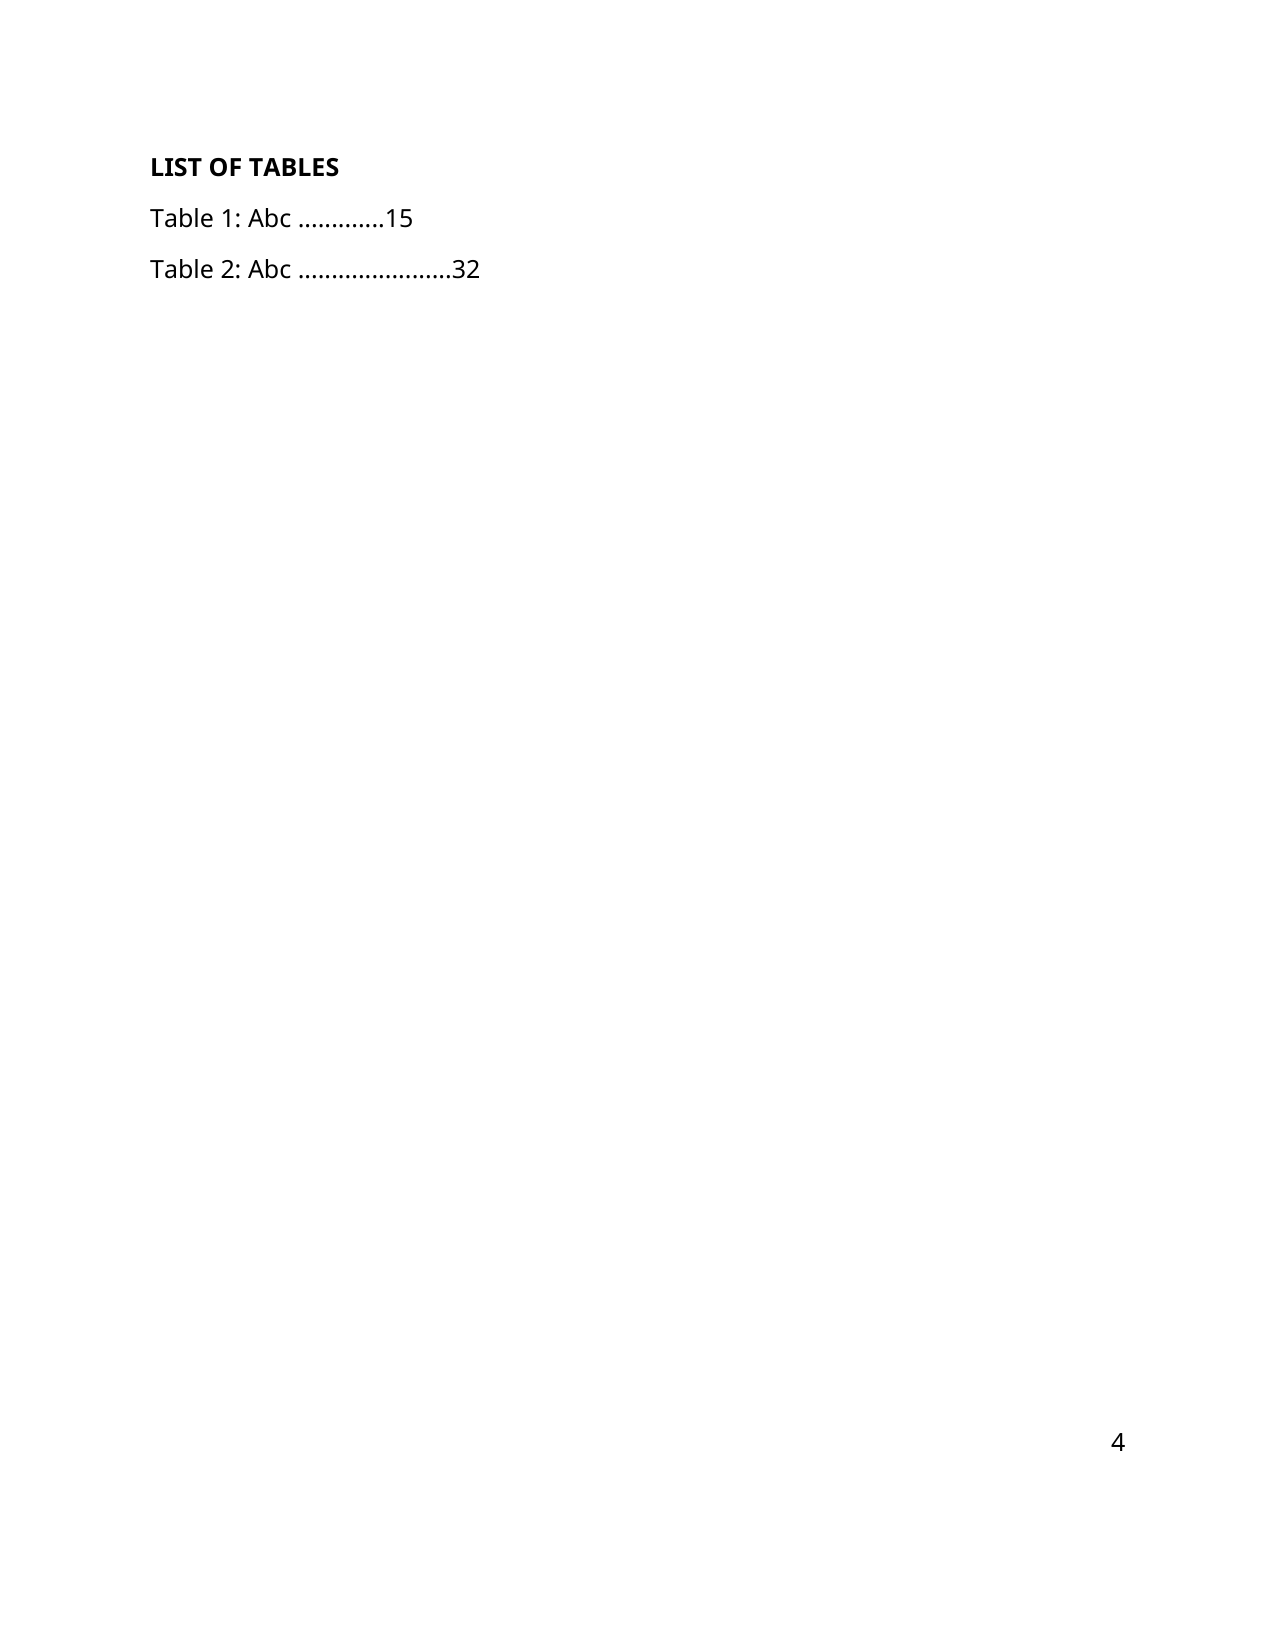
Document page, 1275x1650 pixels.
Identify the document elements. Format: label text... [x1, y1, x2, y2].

text Table 1: Abc .............15 [150, 201, 1125, 235]
text Table 2: Abc .......................32 [150, 252, 1125, 286]
text LIST OF TABLES [150, 150, 1125, 184]
